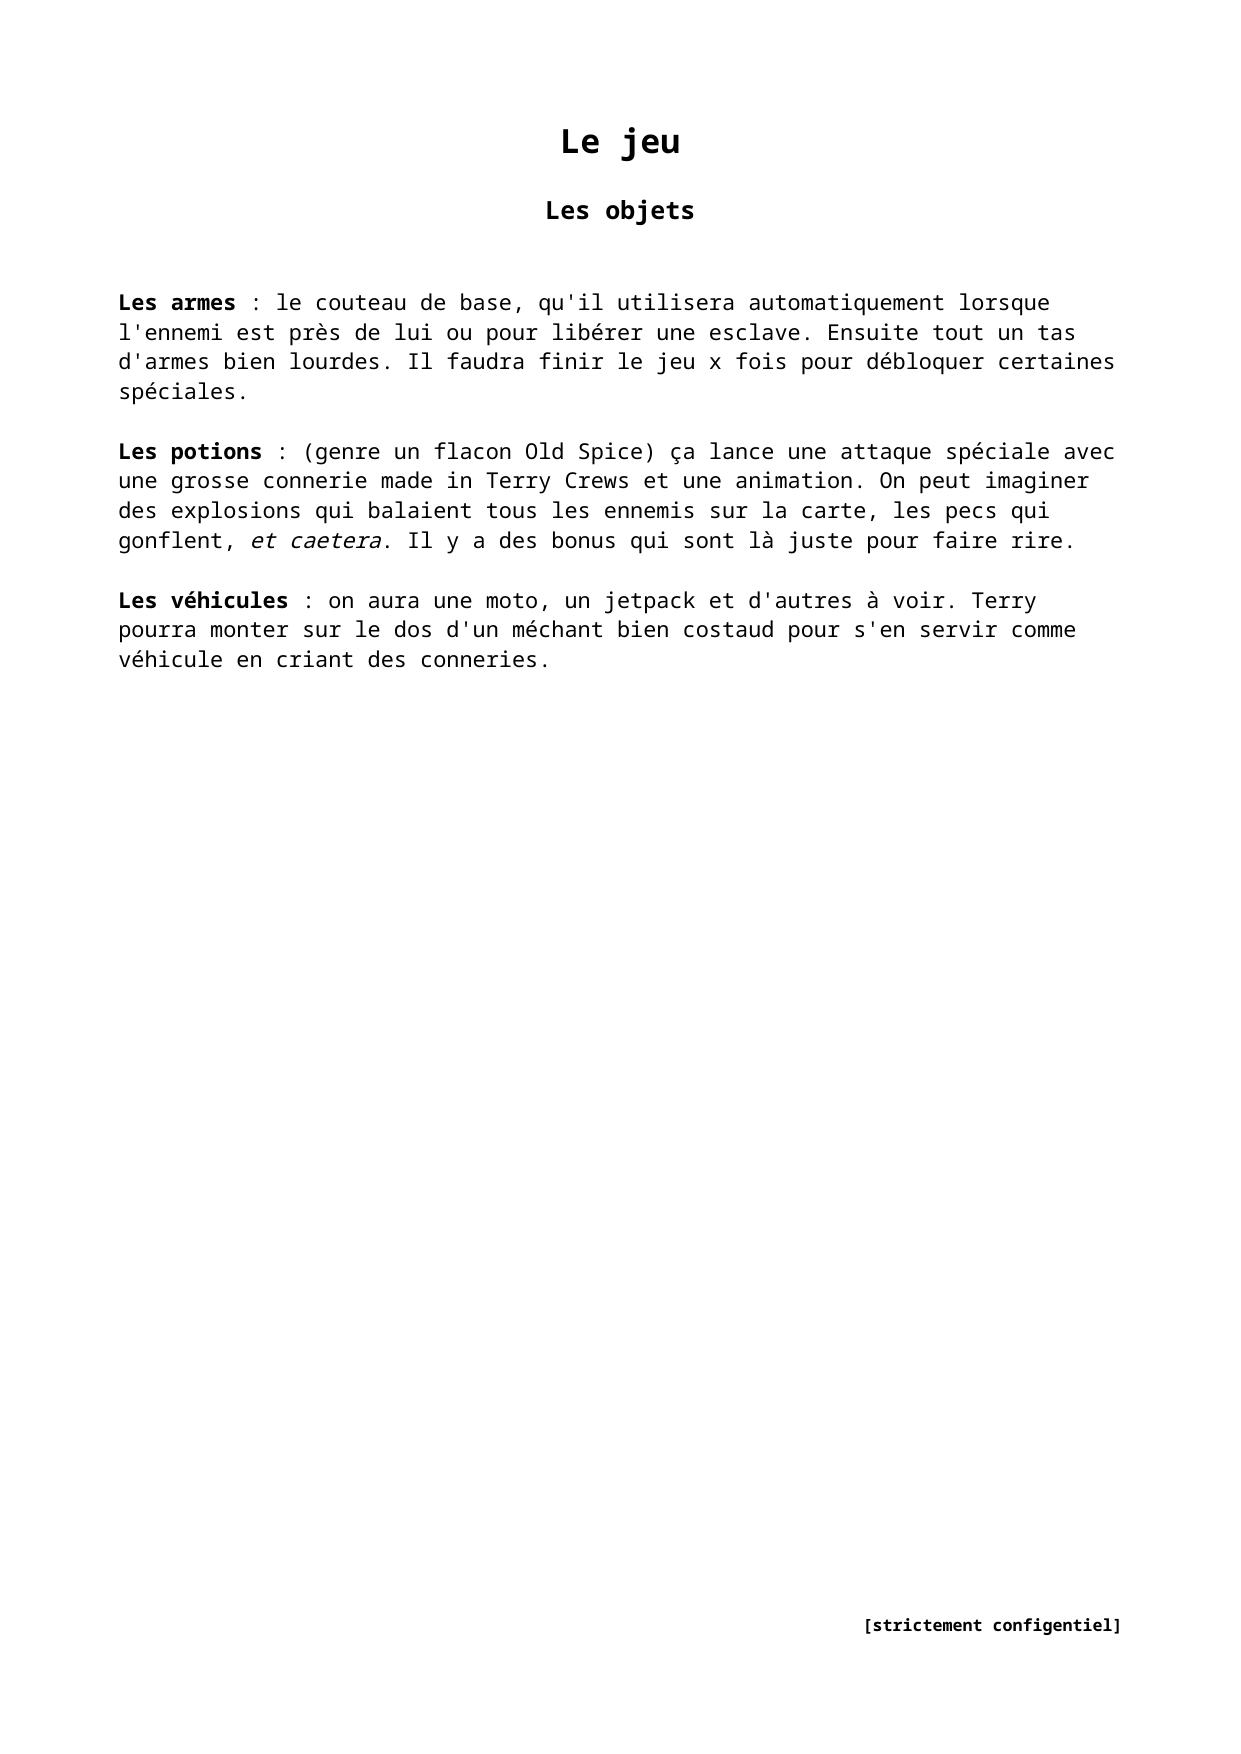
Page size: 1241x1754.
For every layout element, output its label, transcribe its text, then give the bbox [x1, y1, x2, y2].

text Les armes : le couteau de base, qu'il utilisera automatiquement lorsque l'ennemi est près de lui ou pour libérer une esclave. Ensuite tout un tas d'armes bien lourdes. Il faudra finir le jeu x fois pour débloquer certaines spéciales. [118, 287, 1122, 406]
text Les véhicules : on aura une moto, un jetpack et d'autres à voir. Terry pourra monter sur le dos d'un méchant bien costaud pour s'en servir comme véhicule en criant des conneries. [118, 584, 1122, 674]
text Les objets [118, 193, 1122, 227]
text Les potions : (genre un flacon Old Spice) ça lance une attaque spéciale avec une grosse connerie made in Terry Crews et une animation. On peut imaginer des explosions qui balaient tous les ennemis sur la carte, les pecs qui gonflent, et caetera. Il y a des bonus qui sont là juste pour faire rire. [118, 436, 1122, 555]
